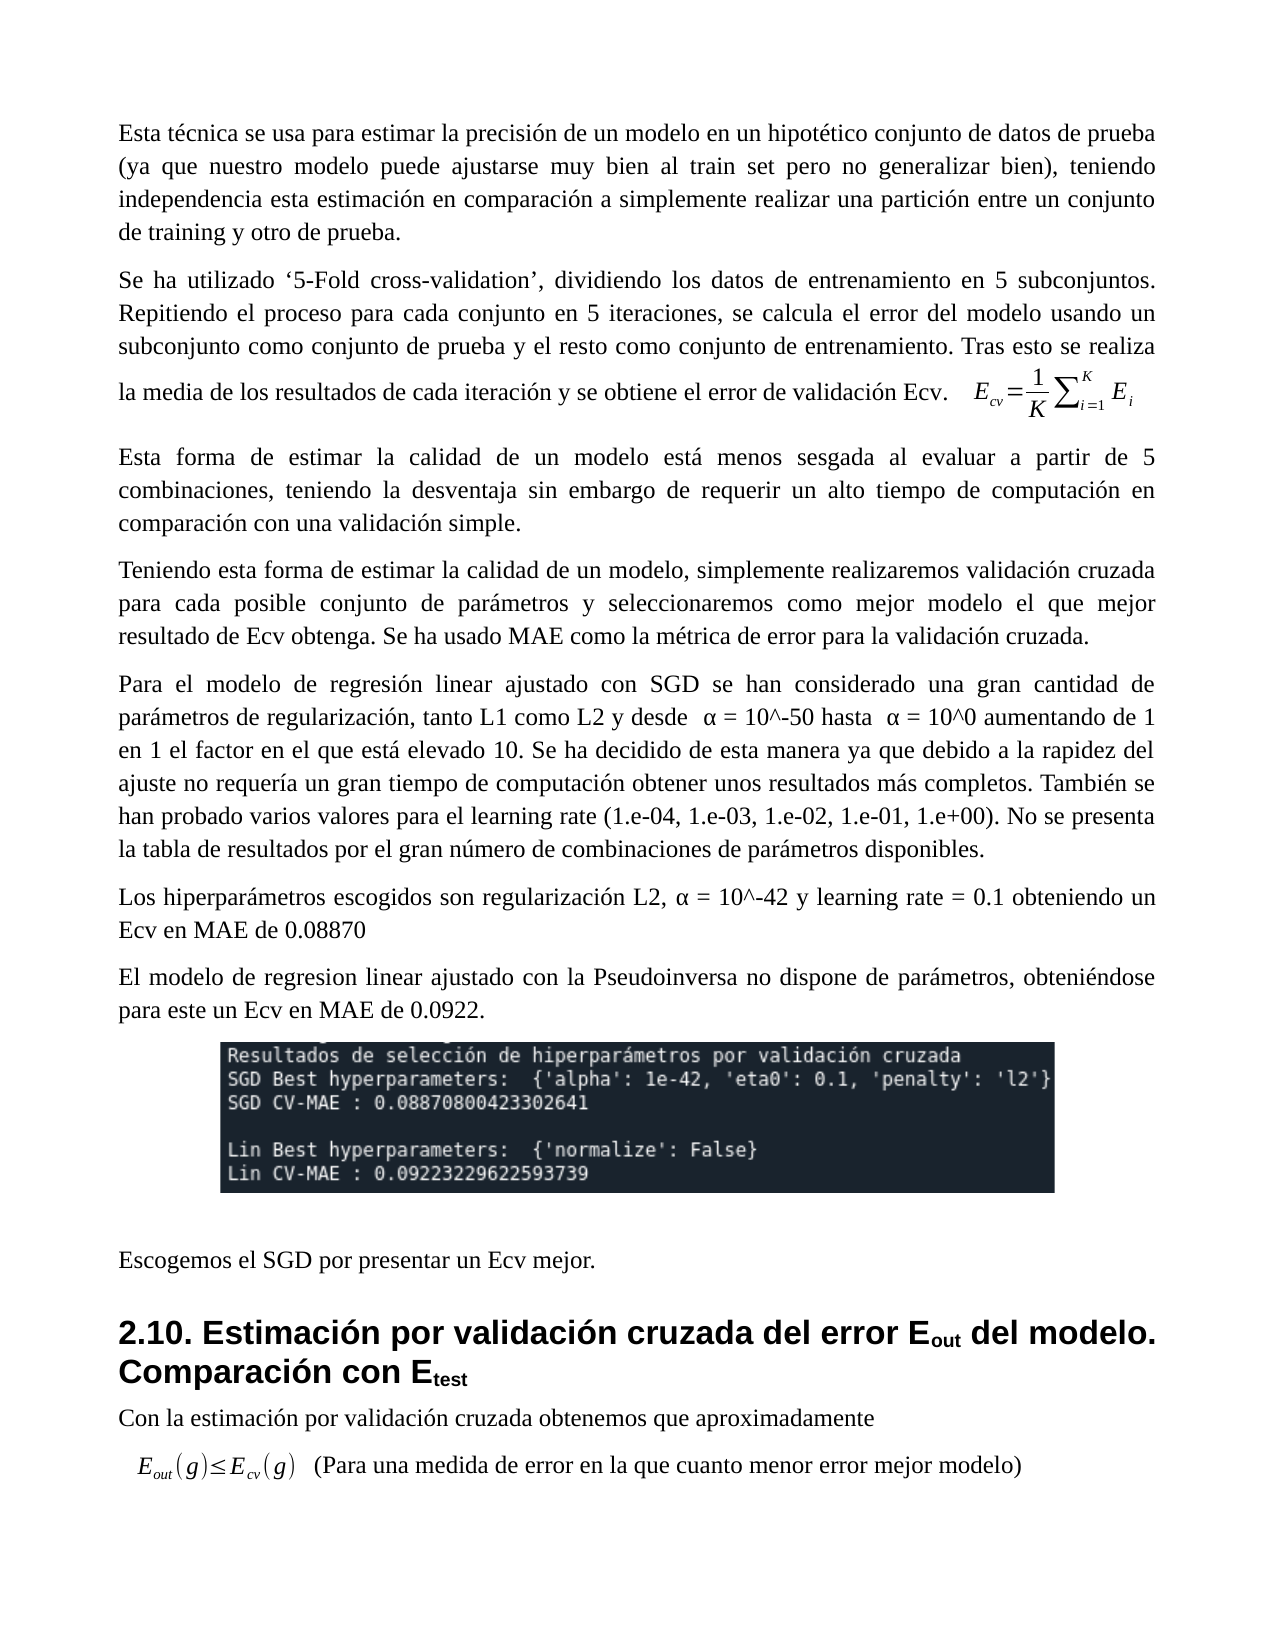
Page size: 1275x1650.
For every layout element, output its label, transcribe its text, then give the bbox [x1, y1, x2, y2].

picture [220, 1042, 1055, 1193]
text Para el modelo de regresión linear ajustado con SGD se han considerado una gran cantidad de parámetros de regularización, tanto L1 como L2 y desde α = 10^-50 hasta α = 10^0 aumentando de 1 en 1 el factor en el que está elevado 10. Se ha decidido de esta manera ya que debido a la rapidez del ajuste no requería un gran tiempo de computación obtener unos resultados más completos. También se han probado varios valores para el learning rate (1.e-04, 1.e-03, 1.e-02, 1.e-01, 1.e+00). No se presenta la tabla de resultados por el gran número de combinaciones de parámetros disponibles. [118, 669, 1157, 863]
text Con la estimación por validación cruzada obtenemos que aproximadamente [118, 1403, 1157, 1432]
text Escogemos el SGD por presentar un Ecv mejor. [118, 1245, 1157, 1273]
text Los hiperparámetros escogidos son regularización L2, α = 10^-42 y learning rate = 0.1 obteniendo un Ecv en MAE de 0.08870 [118, 882, 1157, 943]
text Teniendo esta forma de estimar la calidad de un modelo, simplemente realizaremos validación cruzada para cada posible conjunto de parámetros y seleccionaremos como mejor modelo el que mejor resultado de Ecv obtenga. Se ha usado MAE como la métrica de error para la validación cruzada. [118, 555, 1157, 650]
text El modelo de regresion linear ajustado con la Pseudoinversa no dispone de parámetros, obteniéndose para este un Ecv en MAE de 0.0922. [118, 962, 1157, 1024]
text Esta técnica se usa para estimar la precisión de un modelo en un hipotético conjunto de datos de prueba (ya que nuestro modelo puede ajustarse muy bien al train set pero no generalizar bien), teniendo independencia esta estimación en comparación a simplemente realizar una partición entre un conjunto de training y otro de prueba. [118, 118, 1157, 246]
text Esta forma de estimar la calidad de un modelo está menos sesgada al evaluar a partir de 5 combinaciones, teniendo la desventaja sin embargo de requerir un alto tiempo de computación en comparación con una validación simple. [118, 442, 1157, 536]
subtitle 2.10. Estimación por validación cruzada del error Eout del modelo. Comparación con Etest [118, 1313, 1157, 1390]
text (Para una medida de error en la que cuanto menor error mejor modelo) [118, 1451, 1157, 1483]
text Se ha utilizado ‘5-Fold cross-validation’, dividiendo los datos de entrenamiento en 5 subconjuntos. Repitiendo el proceso para cada conjunto en 5 iteraciones, se calcula el error del modelo usando un subconjunto como conjunto de prueba y el resto como conjunto de entrenamiento. Tras esto se realiza la media de los resultados de cada iteración y se obtiene el error de validación Ecv. [118, 265, 1157, 423]
